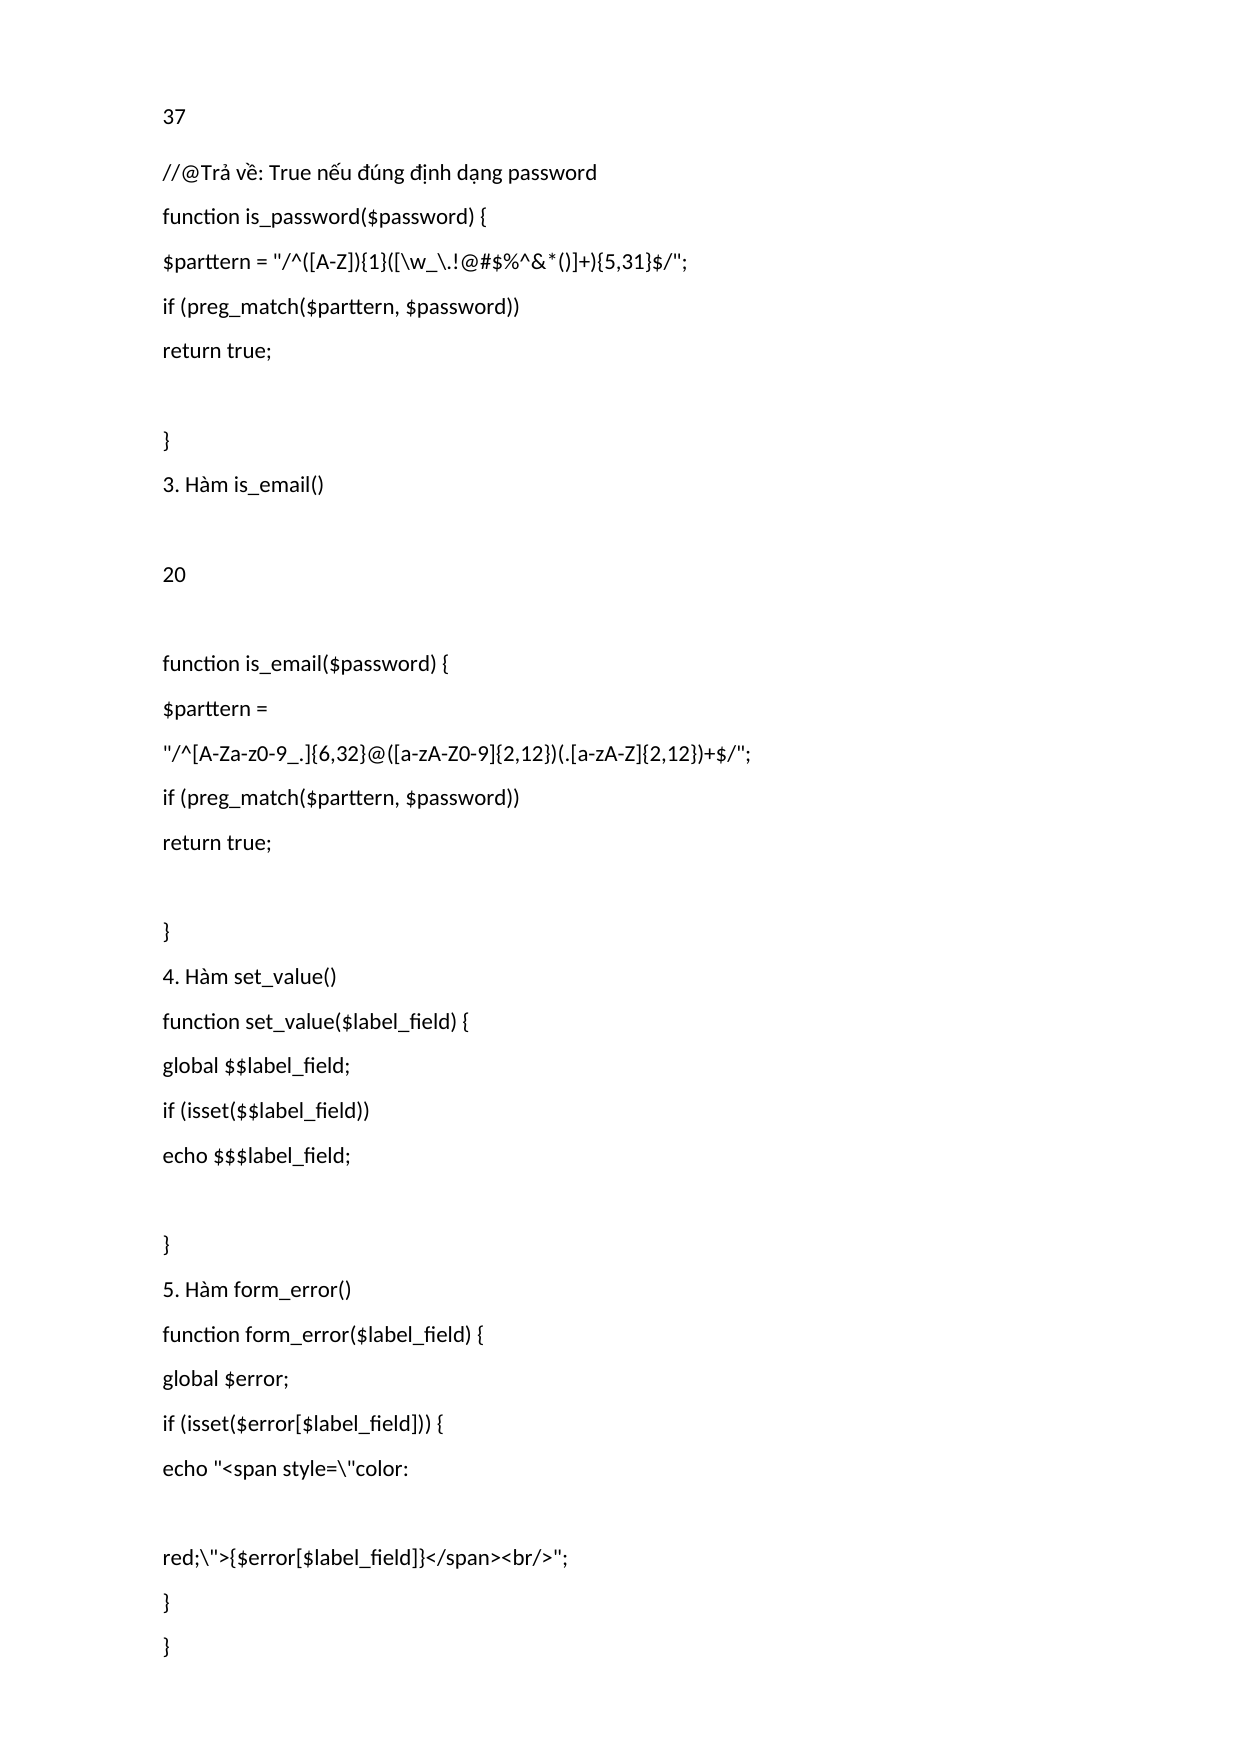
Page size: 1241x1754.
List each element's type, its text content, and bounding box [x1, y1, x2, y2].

text $parttern = [162, 694, 1078, 722]
text function form_error($label_field) { [162, 1320, 1078, 1348]
text 5. Hàm form_error() [162, 1275, 1078, 1303]
text global $$label_field; [162, 1052, 1078, 1079]
text } [162, 1632, 1078, 1661]
text } [162, 1230, 1078, 1258]
text echo $$$label_field; [162, 1141, 1078, 1169]
text red;\">{$error[$label_field]}</span><br/>"; [162, 1543, 1078, 1571]
text "/^[A-Za-z0-9_.]{6,32}@([a-zA-Z0-9]{2,12})(.[a-zA-Z]{2,12})+$/"; [162, 739, 1078, 767]
text return true; [162, 337, 1078, 364]
text //@Trả về: True nếu đúng định dạng password [162, 158, 1078, 186]
text 4. Hàm set_value() [162, 962, 1078, 990]
text if (preg_match($parttern, $password)) [162, 292, 1078, 320]
text if (isset($$label_field)) [162, 1096, 1078, 1124]
text echo "<span style=\"color: [162, 1454, 1078, 1482]
text return true; [162, 828, 1078, 856]
text if (isset($error[$label_field])) { [162, 1409, 1078, 1437]
text function is_email($password) { [162, 649, 1078, 677]
text } [162, 426, 1078, 454]
text function set_value($label_field) { [162, 1007, 1078, 1035]
text function is_password($password) { [162, 202, 1078, 231]
text global $error; [162, 1364, 1078, 1392]
text } [162, 1588, 1078, 1616]
text 20 [162, 560, 1078, 588]
text 3. Hàm is_email() [162, 471, 1078, 499]
text } [162, 917, 1078, 946]
text $parttern = "/^([A-Z]){1}([\w_\.!@#$%^&*()]+){5,31}$/"; [162, 247, 1078, 275]
text if (preg_match($parttern, $password)) [162, 783, 1078, 811]
